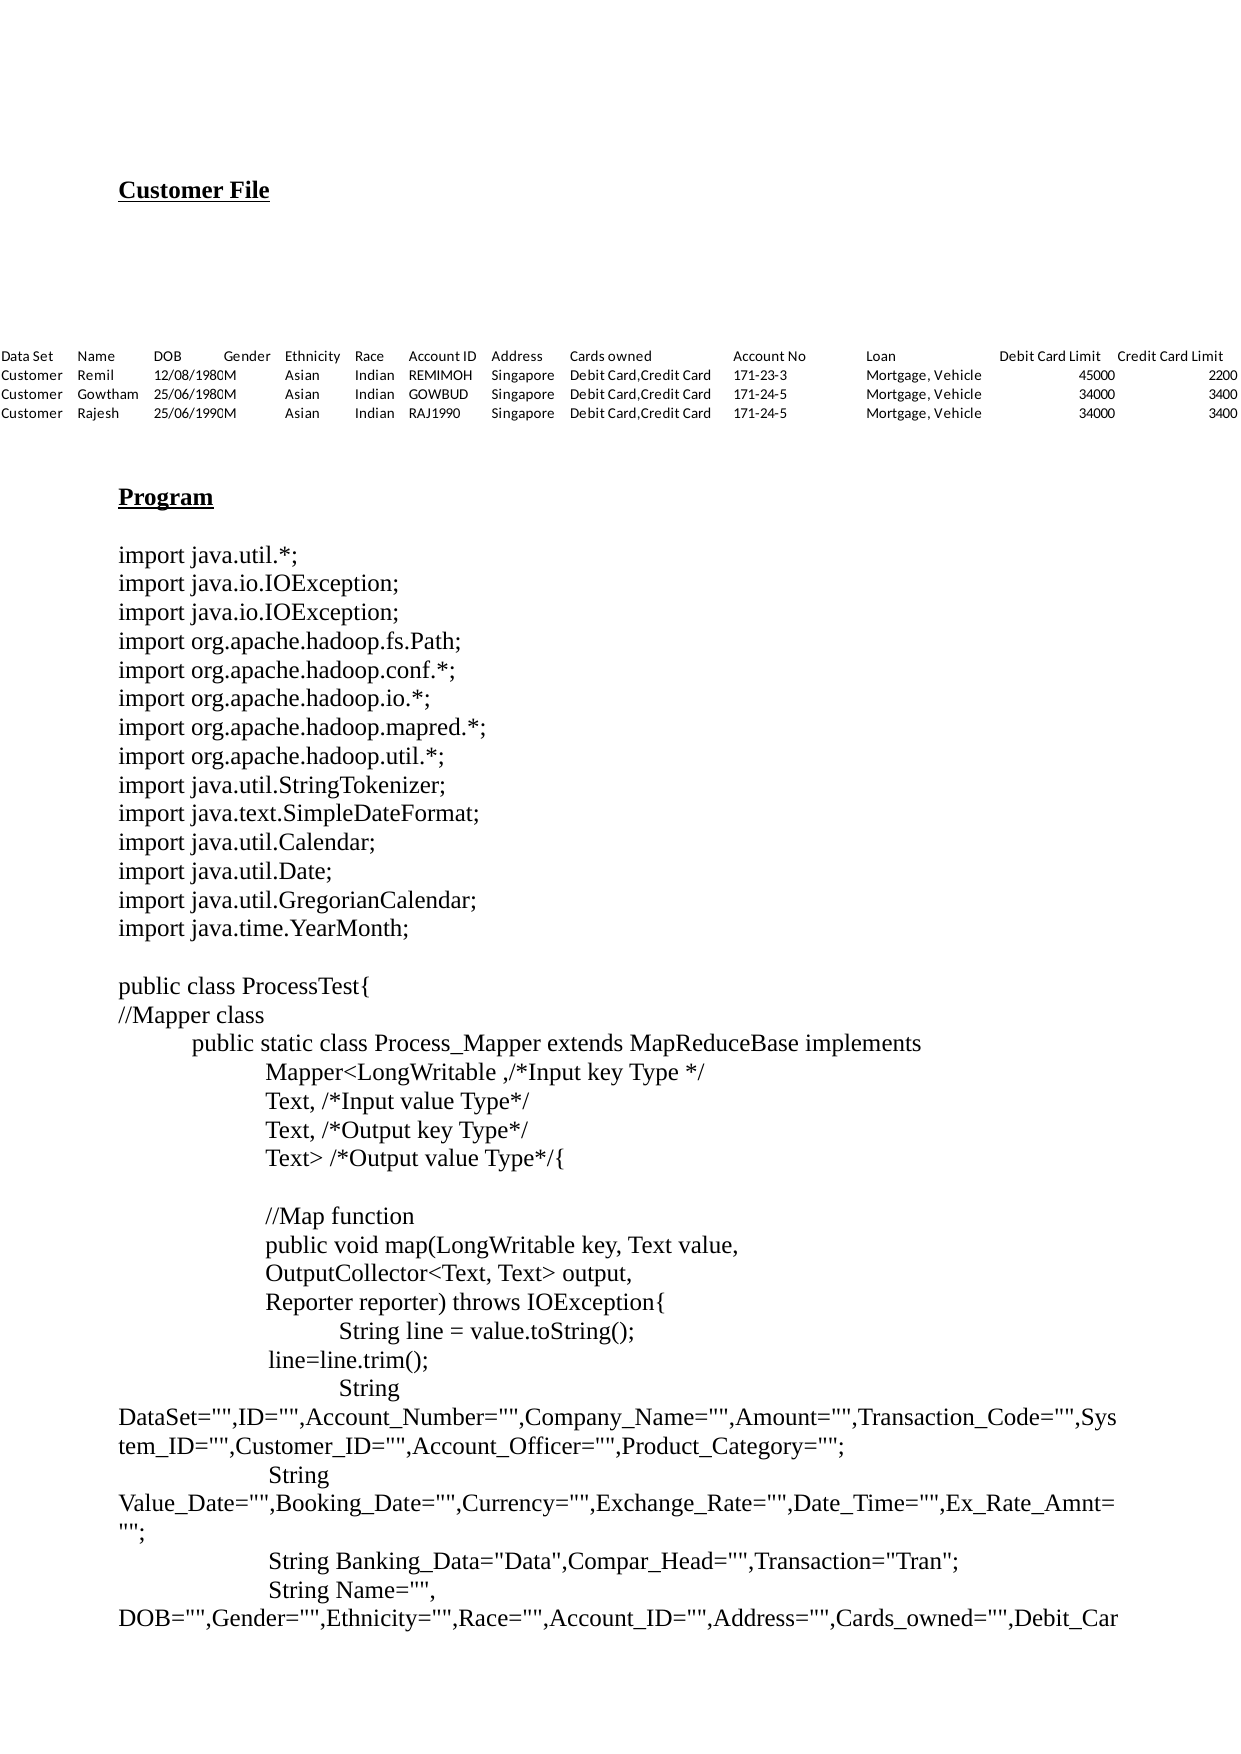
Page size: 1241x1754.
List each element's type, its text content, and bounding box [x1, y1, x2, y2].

text import org.apache.hadoop.conf.*; [118, 655, 1122, 683]
text import java.util.GregorianCalendar; [118, 885, 1122, 913]
text import java.util.Calendar; [118, 827, 1122, 856]
text import java.time.YearMonth; [118, 913, 1122, 942]
text Mapper<LongWritable ,/*Input key Type */ [118, 1057, 1122, 1086]
text Customer File [118, 176, 1122, 204]
text import org.apache.hadoop.util.*; [118, 741, 1122, 770]
text import java.util.Date; [118, 856, 1122, 885]
text import org.apache.hadoop.mapred.*; [118, 712, 1122, 741]
text String line = value.toString(); [118, 1316, 1122, 1345]
text String Value_Date="",Booking_Date="",Currency="",Exchange_Rate="",Date_Time="",Ex_Rate_Amnt=""; [118, 1460, 1122, 1546]
text import java.util.*; [118, 540, 1122, 568]
text Text> /*Output value Type*/{ [118, 1143, 1122, 1172]
text OutputCollector<Text, Text> output, [118, 1258, 1122, 1287]
text Text, /*Input value Type*/ [118, 1086, 1122, 1115]
text import java.io.IOException; [118, 568, 1122, 597]
text public class ProcessTest{ [118, 971, 1122, 1000]
text import org.apache.hadoop.fs.Path; [118, 626, 1122, 655]
text import org.apache.hadoop.io.*; [118, 683, 1122, 712]
text line=line.trim(); [118, 1345, 1122, 1373]
text String DataSet="",ID="",Account_Number="",Company_Name="",Amount="",Transaction_Code="",System_ID="",Customer_ID="",Account_Officer="",Product_Category=""; [118, 1373, 1122, 1460]
text //Mapper class [118, 1000, 1122, 1028]
text public void map(LongWritable key, Text value, [118, 1230, 1122, 1258]
text public static class Process_Mapper extends MapReduceBase implements [118, 1028, 1122, 1057]
text Program [118, 482, 1122, 511]
text String Name="", DOB="",Gender="",Ethnicity="",Race="",Account_ID="",Address="",Cards_owned="",Debit_Car [118, 1575, 1122, 1632]
text String Banking_Data="Data",Compar_Head="",Transaction="Tran"; [118, 1546, 1122, 1575]
text Text, /*Output key Type*/ [118, 1115, 1122, 1143]
text //Map function [118, 1201, 1122, 1230]
text import java.util.StringTokenizer; [118, 770, 1122, 798]
text Reporter reporter) throws IOException{ [118, 1287, 1122, 1316]
text import java.io.IOException; [118, 597, 1122, 626]
text import java.text.SimpleDateFormat; [118, 798, 1122, 827]
